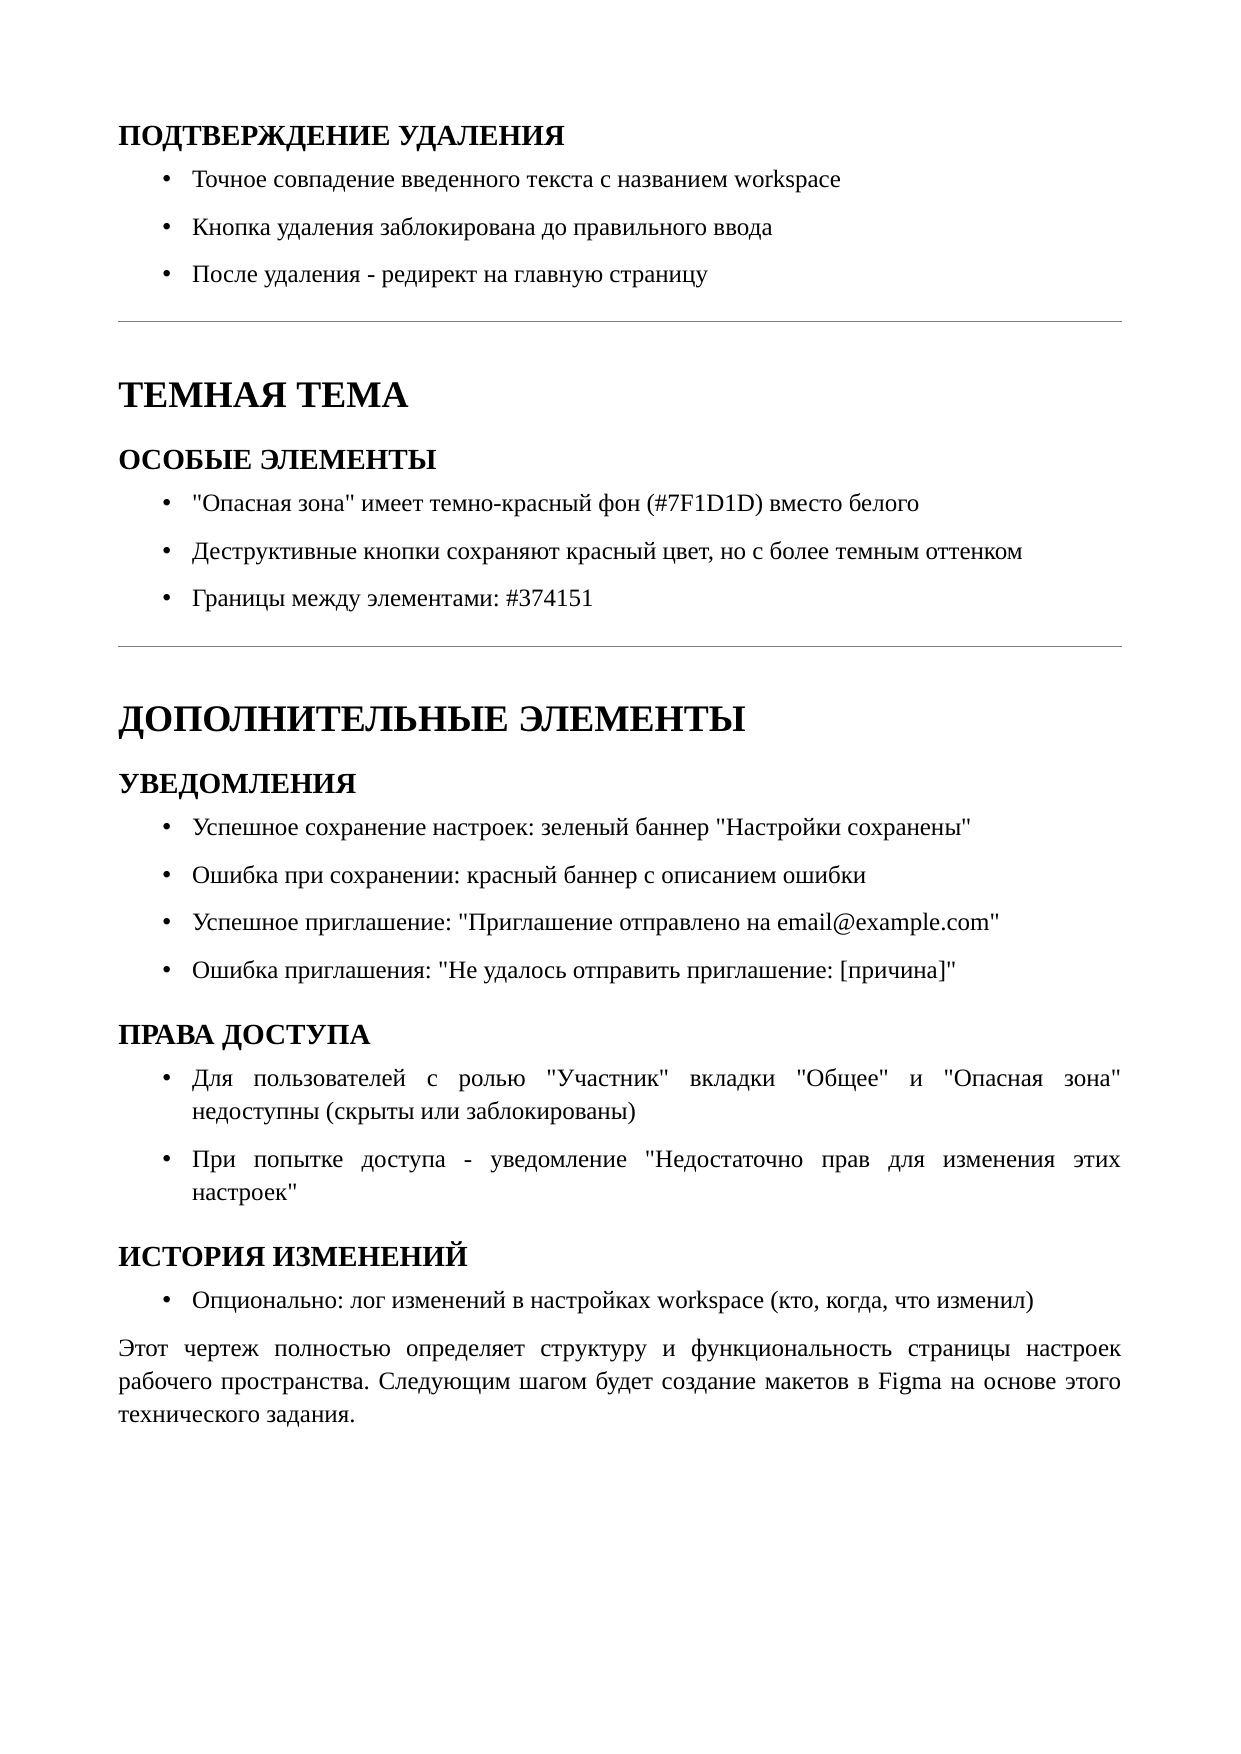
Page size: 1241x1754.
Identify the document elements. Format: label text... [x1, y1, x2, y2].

list При попытке доступа - уведомление "Недостаточно прав для изменения этих настроек" [162, 1144, 1122, 1206]
text Этот чертеж полностью определяет структуру и функциональность страницы настроек рабочего пространства. Следующим шагом будет создание макетов в Figma на основе этого технического задания. [118, 1333, 1122, 1428]
list Опционально: лог изменений в настройках workspace (кто, когда, что изменил) [162, 1285, 1122, 1314]
list Для пользователей с ролью "Участник" вкладки "Общее" и "Опасная зона" недоступны (скрыты или заблокированы) [162, 1063, 1122, 1125]
subtitle ИСТОРИЯ ИЗМЕНЕНИЙ [118, 1239, 1122, 1273]
list Деструктивные кнопки сохраняют красный цвет, но с более темным оттенком [162, 536, 1122, 564]
list Ошибка приглашения: "Не удалось отправить приглашение: [причина]" [162, 955, 1122, 984]
subtitle ТЕМНАЯ ТЕМА [118, 372, 1122, 415]
list После удаления - редирект на главную страницу [162, 259, 1122, 288]
list Точное совпадение введенного текста с названием workspace [162, 164, 1122, 193]
list "Опасная зона" имеет темно-красный фон (#7F1D1D) вместо белого [162, 488, 1122, 517]
subtitle ОСОБЫЕ ЭЛЕМЕНТЫ [118, 442, 1122, 476]
list Границы между элементами: #374151 [162, 583, 1122, 612]
list Успешное приглашение: "Приглашение отправлено на email@example.com" [162, 907, 1122, 936]
subtitle УВЕДОМЛЕНИЯ [118, 766, 1122, 800]
list Ошибка при сохранении: красный баннер с описанием ошибки [162, 860, 1122, 889]
list Кнопка удаления заблокирована до правильного ввода [162, 212, 1122, 241]
subtitle ПОДТВЕРЖДЕНИЕ УДАЛЕНИЯ [118, 118, 1122, 152]
subtitle ДОПОЛНИТЕЛЬНЫЕ ЭЛЕМЕНТЫ [118, 696, 1122, 739]
subtitle ПРАВА ДОСТУПА [118, 1017, 1122, 1051]
list Успешное сохранение настроек: зеленый баннер "Настройки сохранены" [162, 812, 1122, 841]
